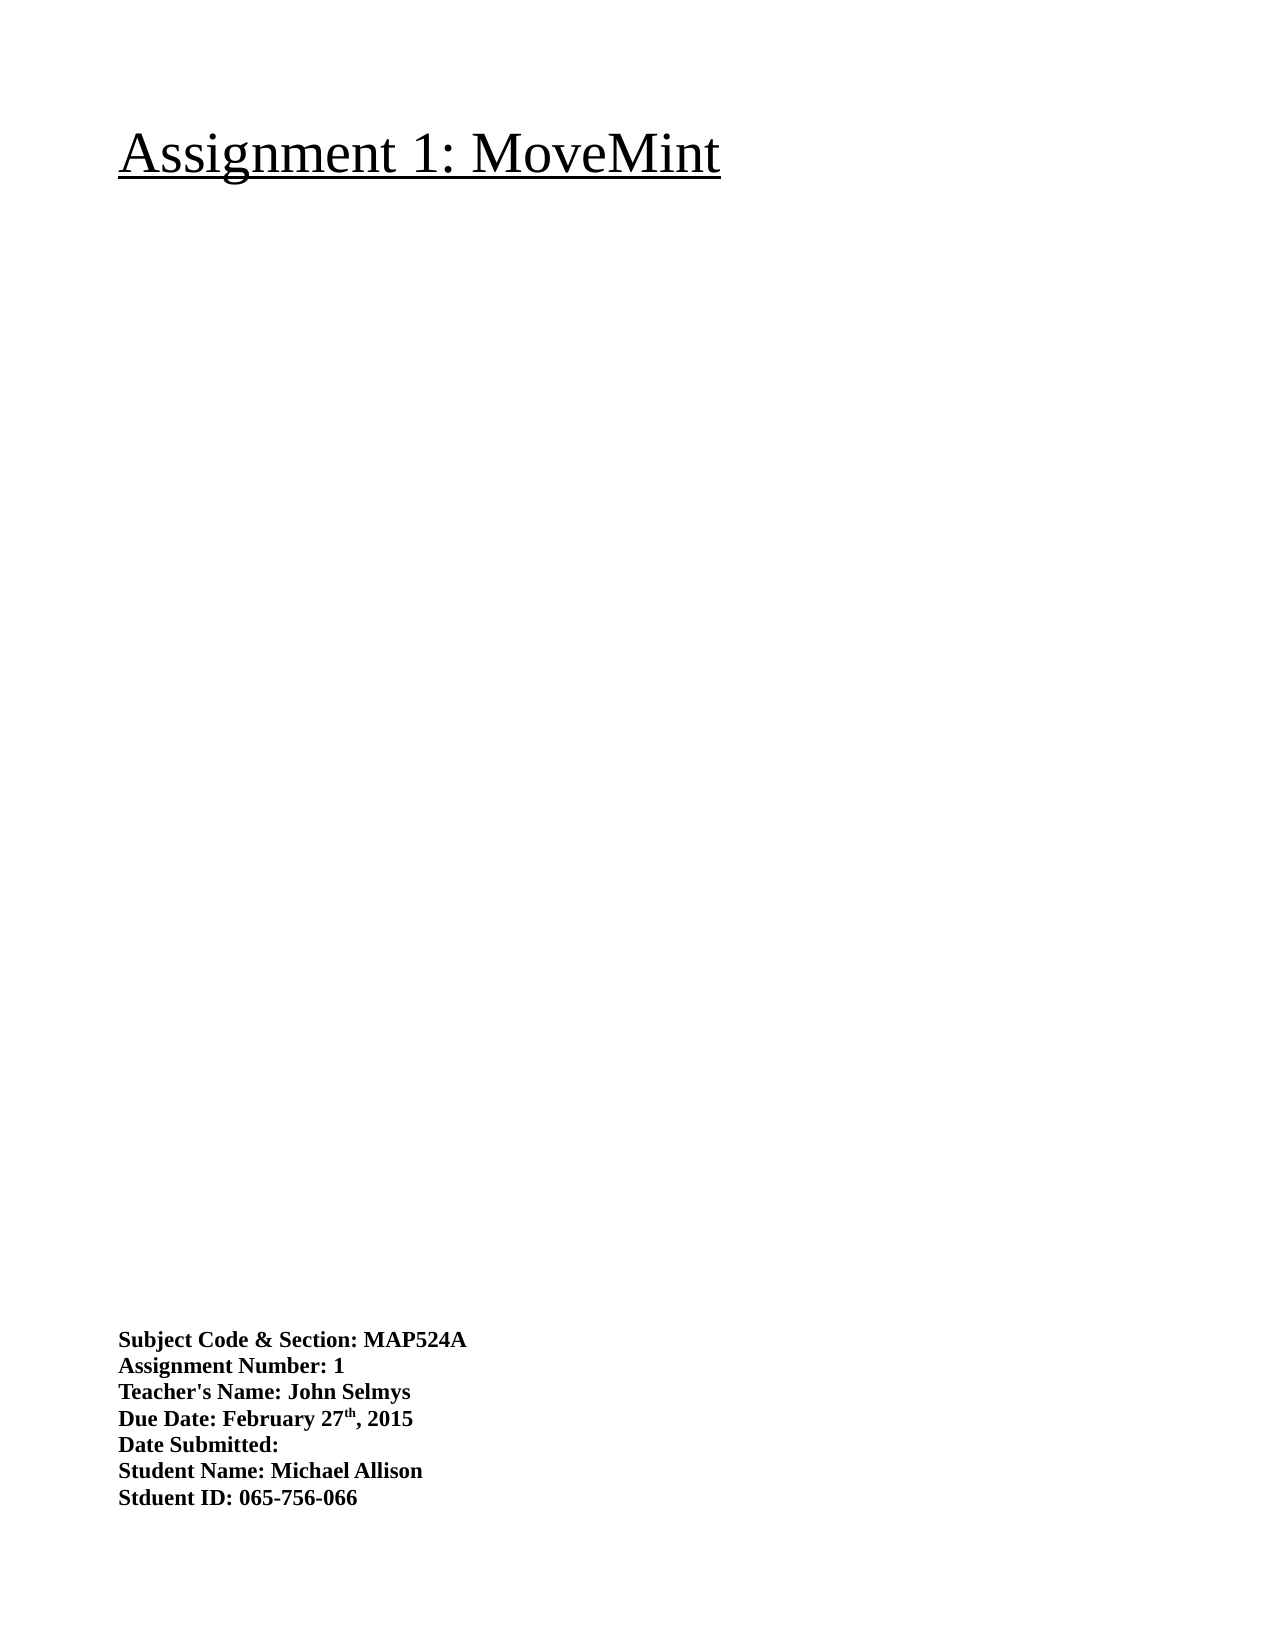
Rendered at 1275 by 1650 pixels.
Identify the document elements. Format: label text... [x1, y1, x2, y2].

text Assignment Number: 1 [118, 1352, 1157, 1378]
text Stduent ID: 065-756-066 [118, 1484, 1157, 1510]
text Teacher's Name: John Selmys [118, 1378, 1157, 1405]
text Student Name: Michael Allison [118, 1457, 1157, 1484]
text Due Date: February 27th, 2015 [118, 1405, 1157, 1431]
text Subject Code & Section: MAP524A [118, 1326, 1157, 1352]
text Assignment 1: MoveMint [118, 118, 1157, 185]
text Date Submitted: [118, 1431, 1157, 1457]
